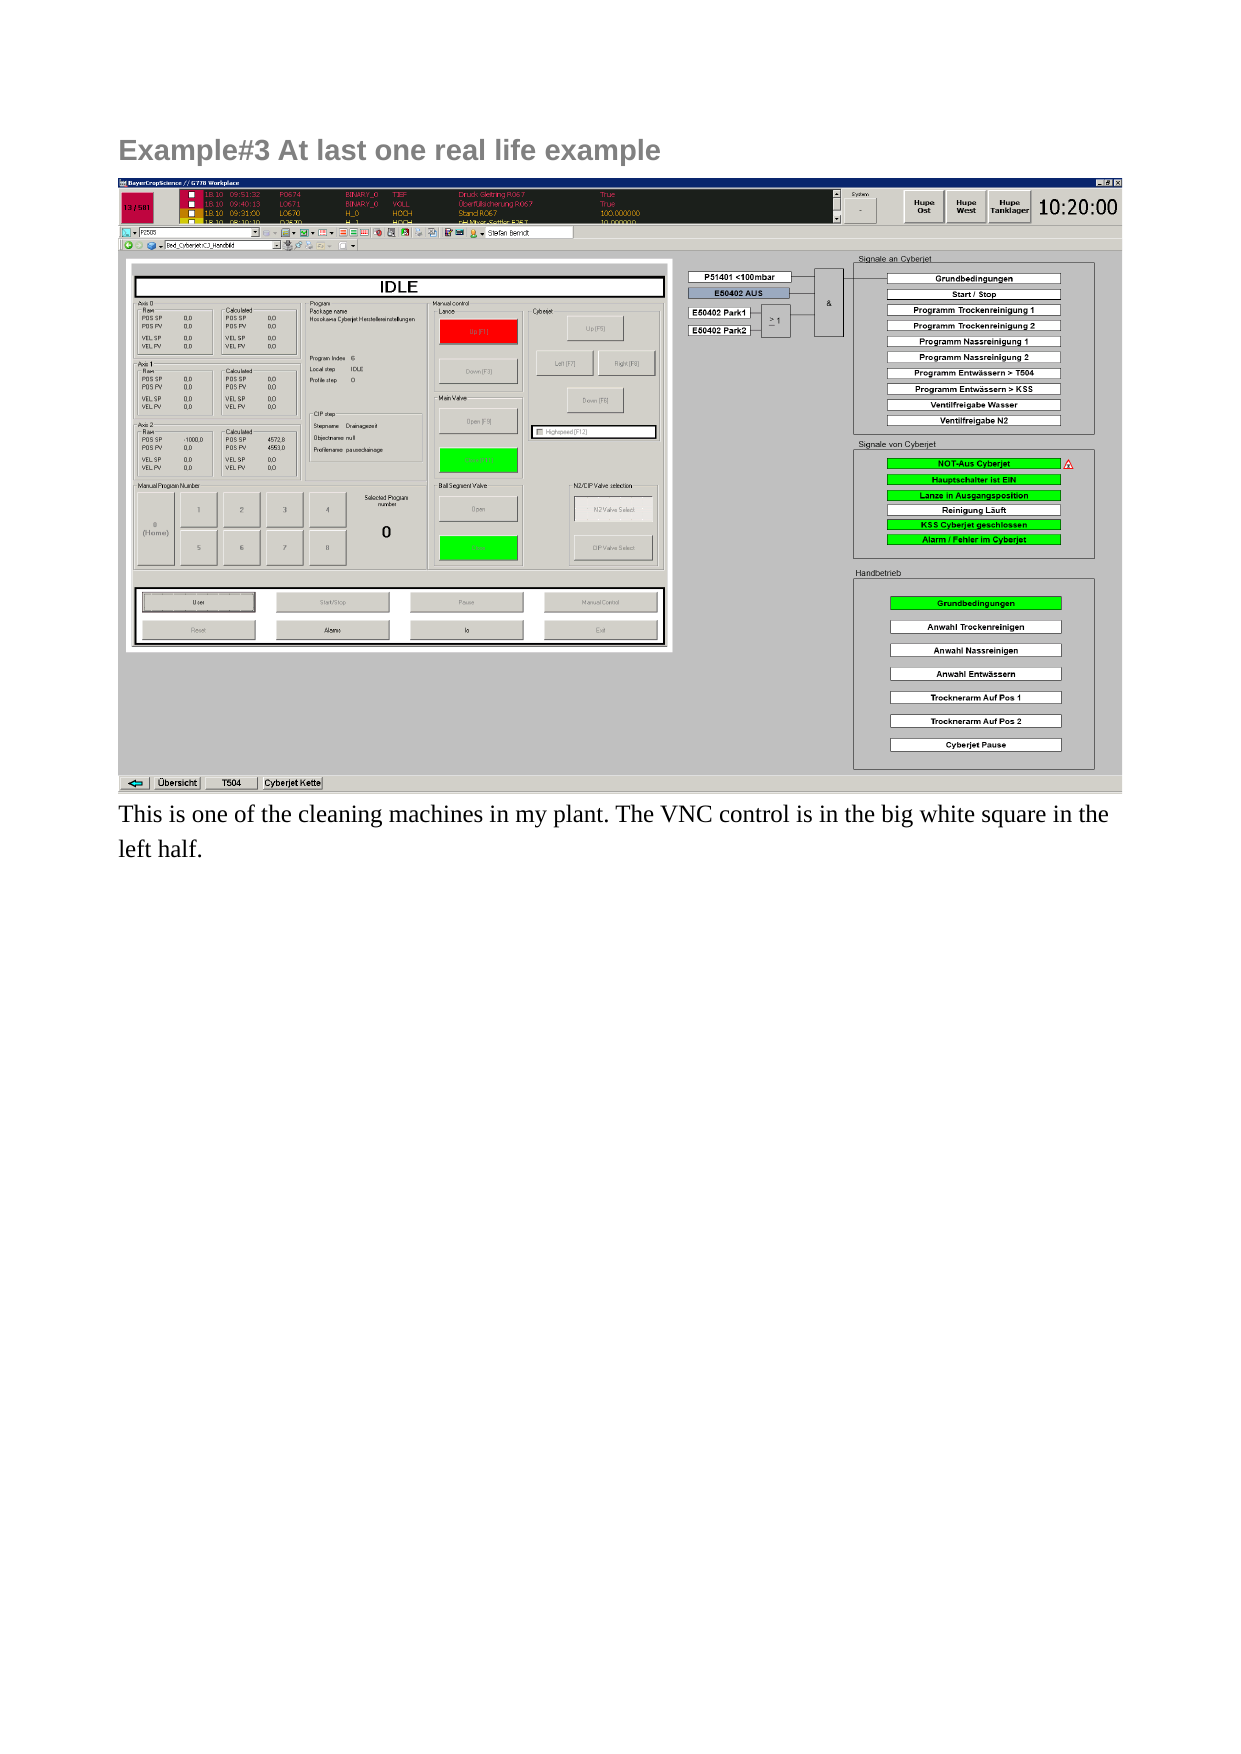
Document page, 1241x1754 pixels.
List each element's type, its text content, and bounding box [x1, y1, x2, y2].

text This is one of the cleaning machines in my plant. The VNC control is in the big white square in the left half. [118, 794, 1122, 863]
picture [118, 178, 1123, 794]
subtitle Example#3 At last one real life example [118, 133, 1122, 166]
